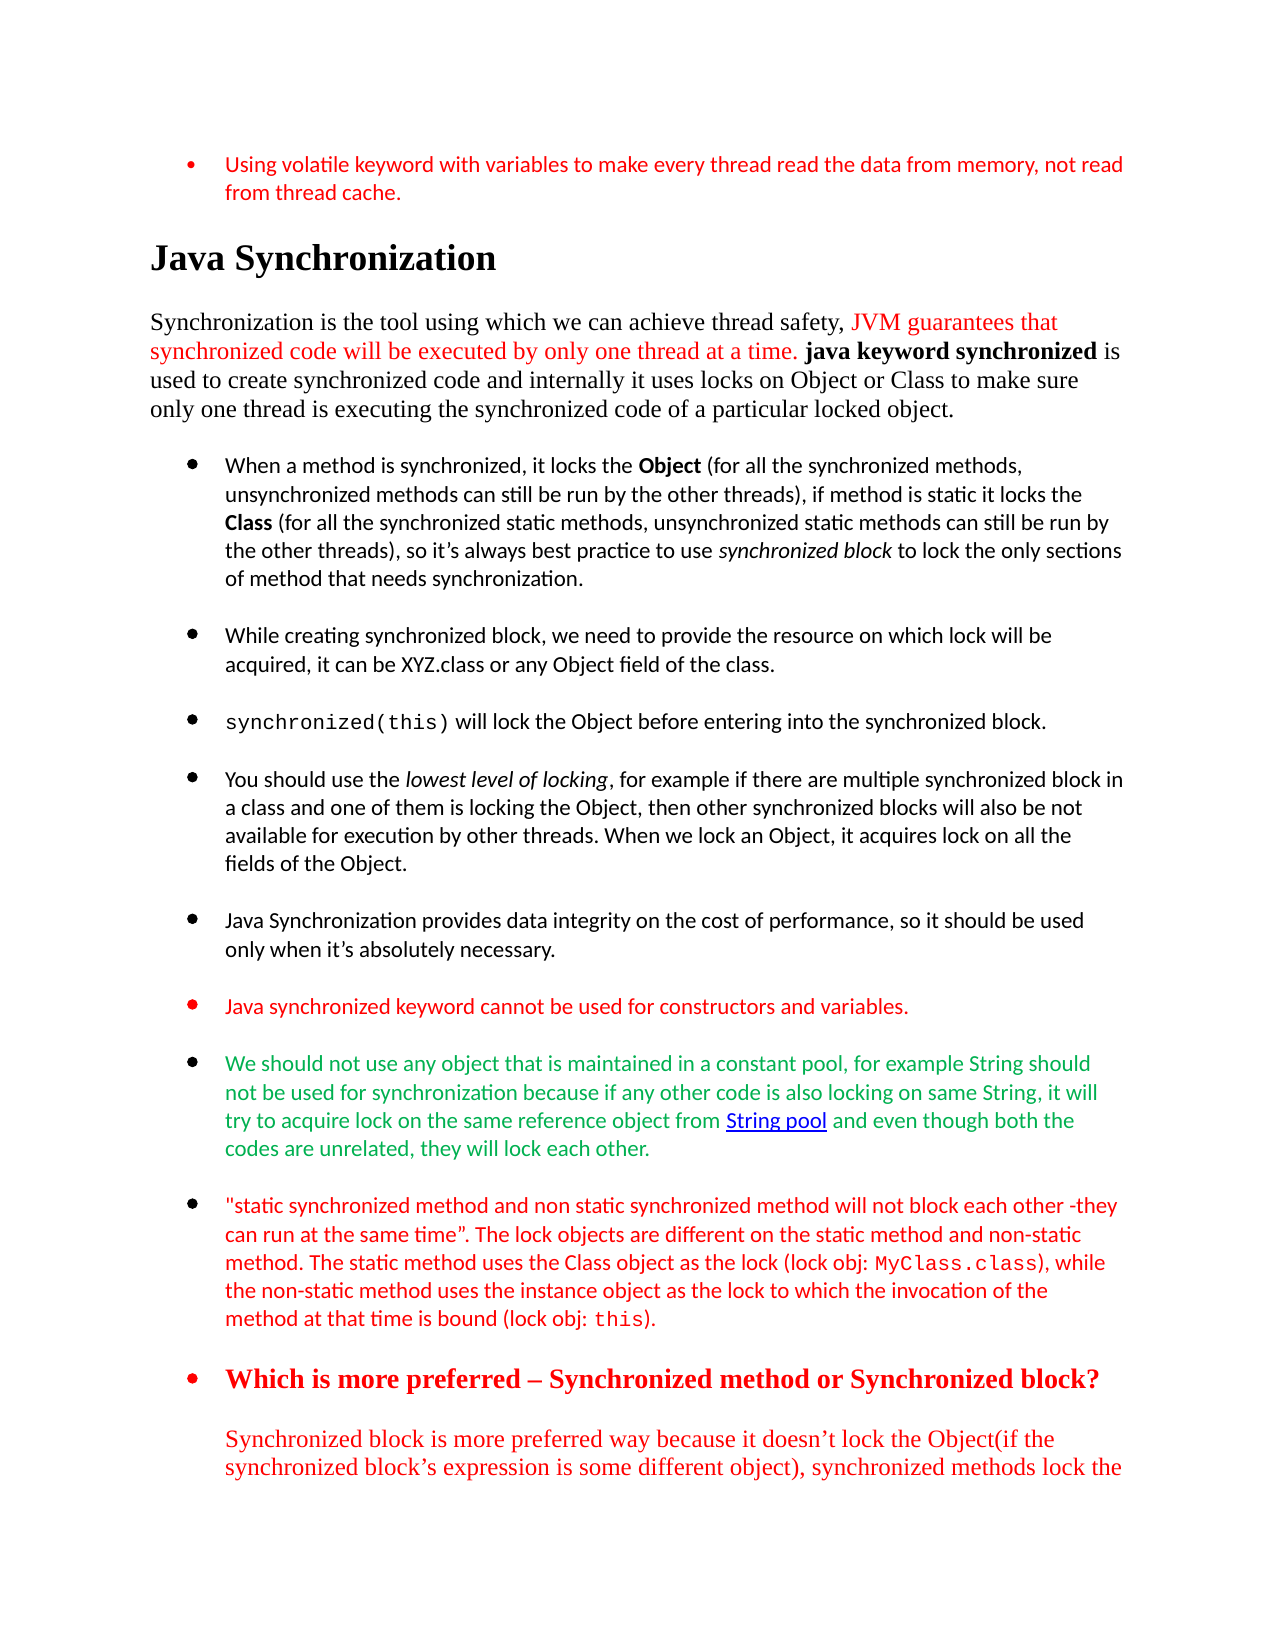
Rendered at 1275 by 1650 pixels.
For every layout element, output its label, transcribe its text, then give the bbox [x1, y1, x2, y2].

list We should not use any object that is maintained in a constant pool, for example String should not be used for synchronization because if any other code is also locking on same String, it will try to acquire lock on the same reference object from String pool and even though both the codes are unrelated, they will lock each other. [187, 1049, 1125, 1162]
list synchronized(this) will lock the Object before entering into the synchronized block. [187, 707, 1125, 736]
subtitle Which is more preferred – Synchronized method or Synchronized block? [187, 1362, 1125, 1394]
text Synchronized block is more preferred way because it doesn’t lock the Object(if the synchronized block’s expression is some different object), synchronized methods lock the [225, 1424, 1125, 1481]
subtitle Java Synchronization [150, 235, 1125, 278]
list Java Synchronization provides data integrity on the cost of performance, so it should be used only when it’s absolutely necessary. [187, 906, 1125, 963]
list "static synchronized method and non static synchronized method will not block each other -they can run at the same time”. The lock objects are different on the static method and non-static method. The static method uses the Class object as the lock (lock obj: MyClass.class), while the non-static method uses the instance object as the lock to which the invocation of the method at that time is bound (lock obj: this). [187, 1191, 1125, 1333]
list You should use the lowest level of locking, for example if there are multiple synchronized block in a class and one of them is locking the Object, then other synchronized blocks will also be not available for execution by other threads. When we lock an Object, it acquires lock on all the fields of the Object. [187, 765, 1125, 877]
list Using volatile keyword with variables to make every thread read the data from memory, not read from thread cache. [187, 150, 1125, 206]
list When a method is synchronized, it locks the Object (for all the synchronized methods, unsynchronized methods can still be run by the other threads), if method is static it locks the Class (for all the synchronized static methods, unsynchronized static methods can still be run by the other threads), so it’s always best practice to use synchronized block to lock the only sections of method that needs synchronization. [187, 452, 1125, 592]
text Synchronization is the tool using which we can achieve thread safety, JVM guarantees that synchronized code will be executed by only one thread at a time. java keyword synchronized is used to create synchronized code and internally it uses locks on Object or Class to make sure only one thread is executing the synchronized code of a particular locked object. [150, 307, 1125, 422]
list While creating synchronized block, we need to provide the resource on which lock will be acquired, it can be XYZ.class or any Object field of the class. [187, 621, 1125, 678]
list Java synchronized keyword cannot be used for constructors and variables. [187, 992, 1125, 1020]
